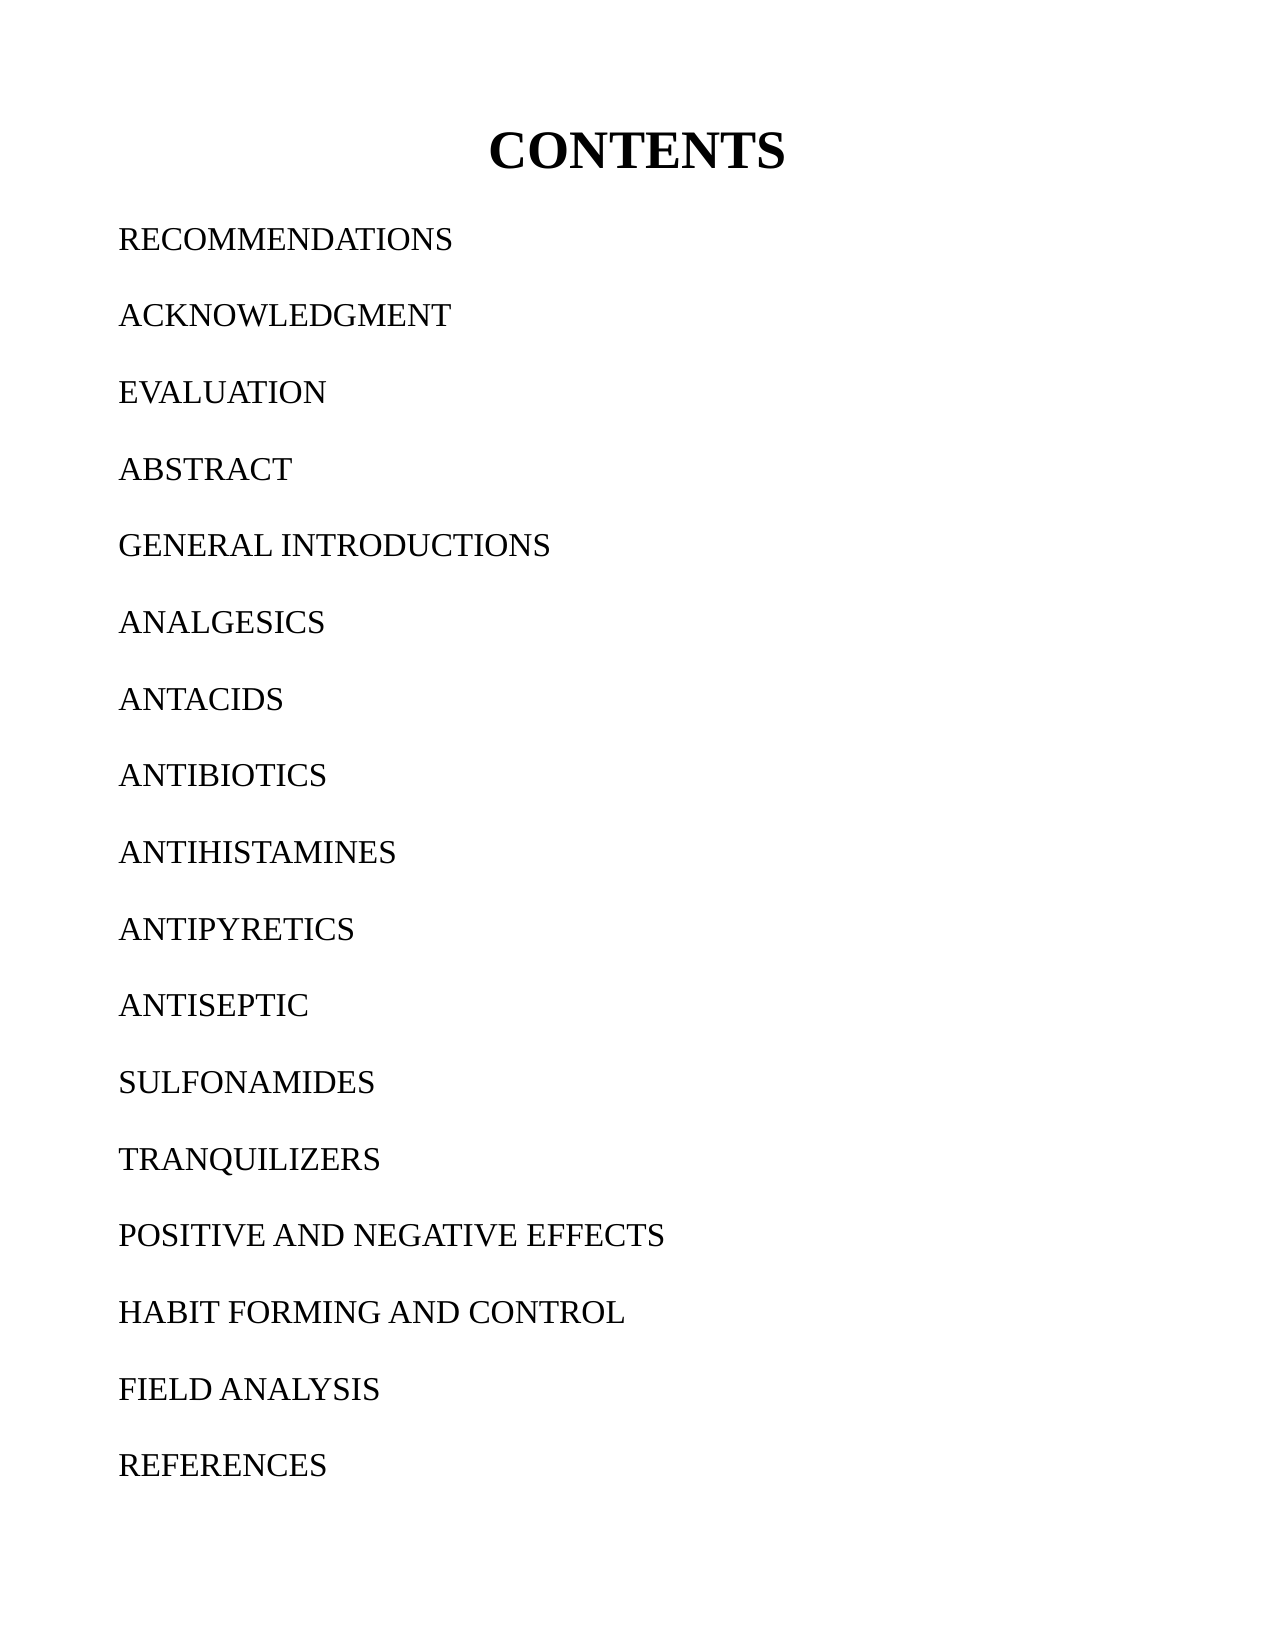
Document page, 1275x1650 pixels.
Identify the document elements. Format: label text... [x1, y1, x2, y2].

text ANTISEPTIC [118, 985, 1157, 1024]
text SULFONAMIDES [118, 1062, 1157, 1100]
text EVALUATION [118, 372, 1157, 410]
text POSITIVE AND NEGATIVE EFFECTS [118, 1215, 1157, 1254]
text TRANQUILIZERS [118, 1139, 1157, 1177]
text FIELD ANALYSIS [118, 1369, 1157, 1407]
text ANTIPYRETICS [118, 909, 1157, 947]
text CONTENTS [118, 118, 1157, 180]
text HABIT FORMING AND CONTROL [118, 1292, 1157, 1330]
text ANTACIDS [118, 679, 1157, 717]
text ACKNOWLEDGMENT [118, 295, 1157, 334]
text ANTIHISTAMINES [118, 832, 1157, 870]
text REFERENCES [118, 1445, 1157, 1484]
text RECOMMENDATIONS [118, 219, 1157, 257]
text ANALGESICS [118, 602, 1157, 640]
text ABSTRACT [118, 449, 1157, 487]
text GENERAL INTRODUCTIONS [118, 525, 1157, 564]
text ANTIBIOTICS [118, 755, 1157, 794]
